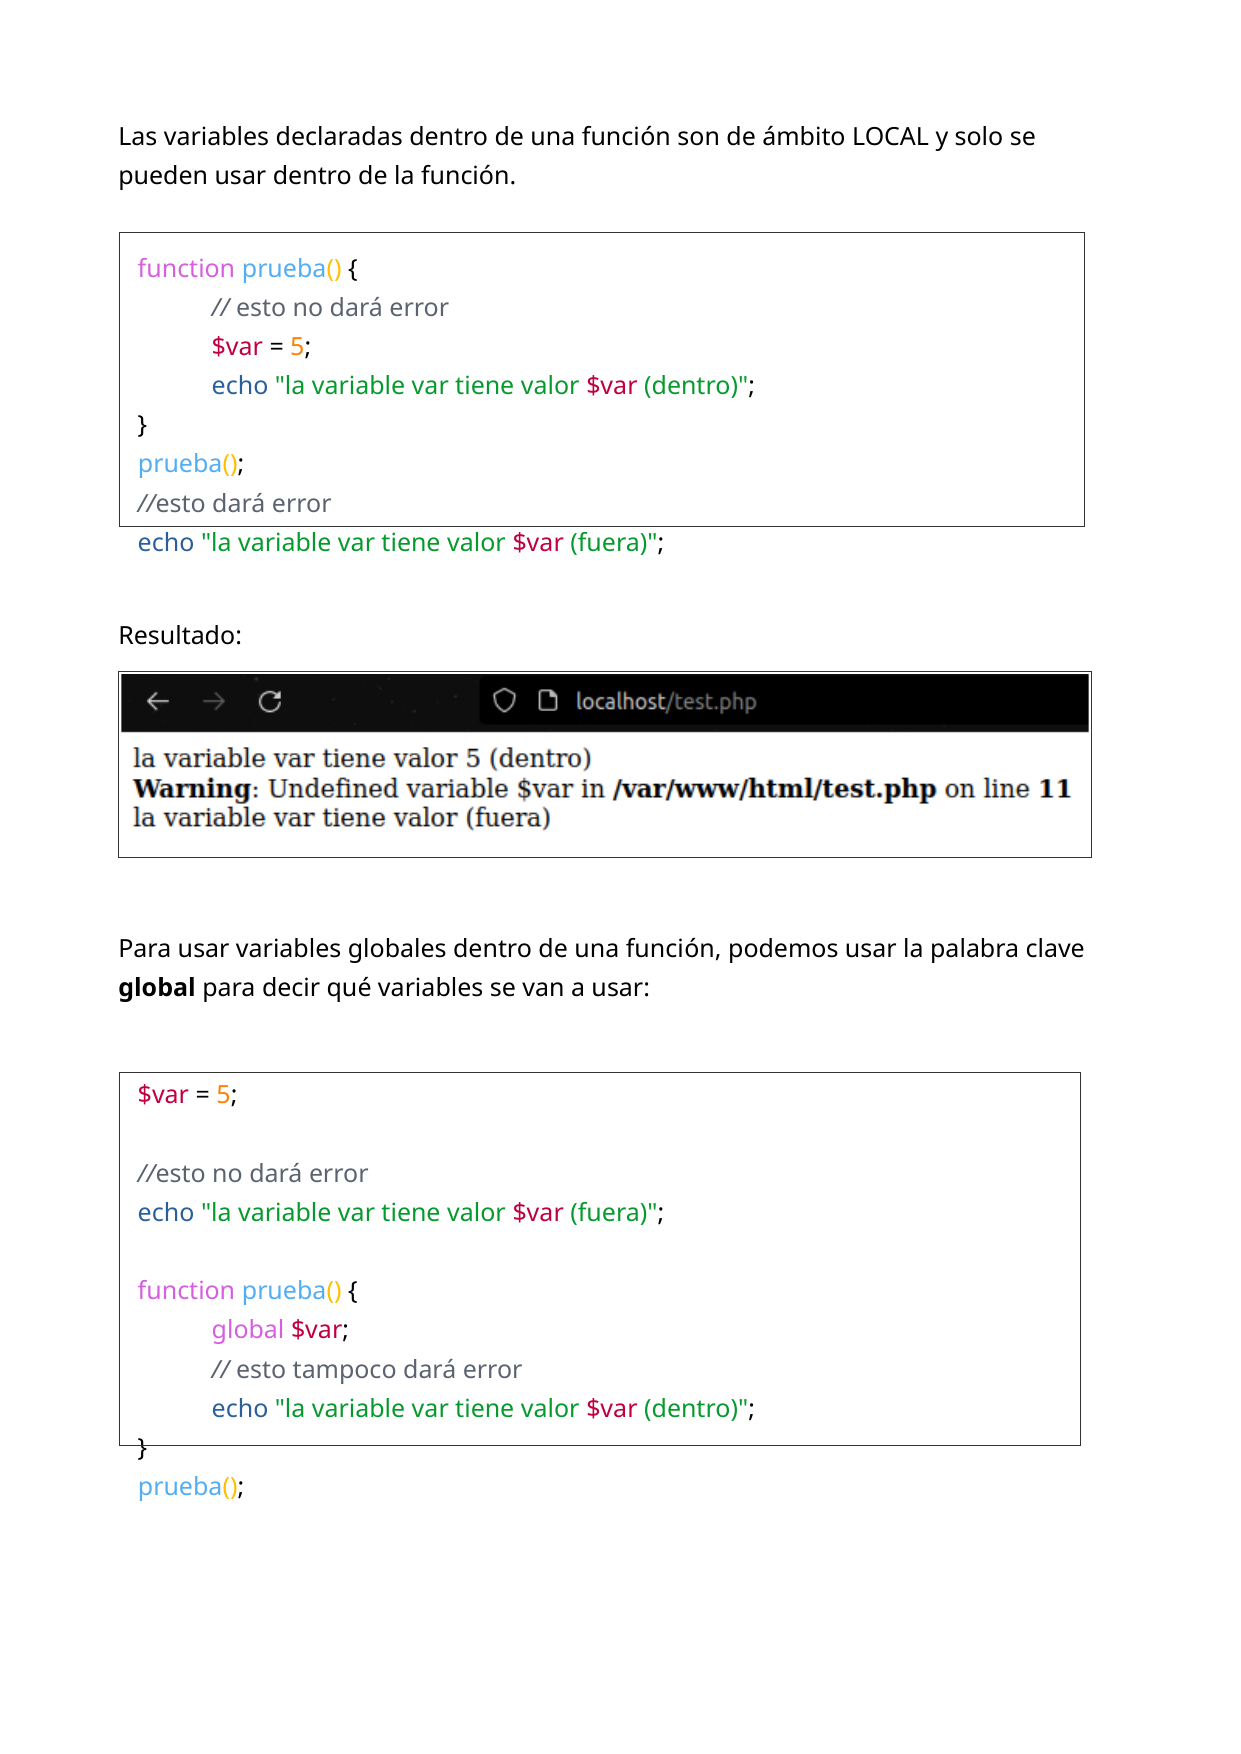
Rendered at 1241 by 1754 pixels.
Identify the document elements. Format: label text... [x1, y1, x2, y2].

text global $var; [120, 1312, 1080, 1346]
text echo "la variable var tiene valor $var (dentro)"; [120, 1390, 1080, 1424]
picture [121, 674, 1089, 854]
text echo "la variable var tiene valor $var (dentro)"; [120, 368, 1084, 402]
text prueba(); [120, 446, 1084, 480]
text [1085, 407, 1122, 441]
text echo "la variable var tiene valor $var (fuera)"; [120, 1194, 1080, 1229]
text [1081, 1273, 1122, 1307]
text [1081, 1390, 1122, 1424]
text [1085, 328, 1122, 363]
text [1081, 1194, 1122, 1229]
text prueba(); [118, 1469, 1122, 1503]
text } [120, 407, 1084, 441]
text // esto no dará error [120, 289, 1084, 323]
text [1081, 1351, 1122, 1385]
text [1085, 446, 1122, 480]
text [1085, 289, 1122, 323]
text function prueba() { [120, 250, 1084, 284]
text [1085, 485, 1122, 519]
text // esto tampoco dará error [120, 1351, 1080, 1385]
text [1081, 1155, 1122, 1189]
text [1081, 1312, 1122, 1346]
text } [118, 1429, 1122, 1464]
text Las variables declaradas dentro de una función son de ámbito LOCAL y solo se pueden usar dentro de la función. [118, 118, 1122, 191]
text $var = 5; [120, 1077, 1080, 1111]
text //esto dará error [120, 485, 1084, 519]
text [1085, 250, 1122, 284]
text //esto no dará error [120, 1155, 1080, 1189]
text [1085, 368, 1122, 402]
text Resultado: [118, 617, 1122, 651]
text echo "la variable var tiene valor $var (fuera)"; [118, 524, 1122, 558]
text $var = 5; [120, 328, 1084, 363]
text Para usar variables globales dentro de una función, podemos usar la palabra clave global para decir qué variables se van a usar: [118, 930, 1122, 1004]
text [1081, 1077, 1122, 1111]
text function prueba() { [120, 1273, 1080, 1307]
